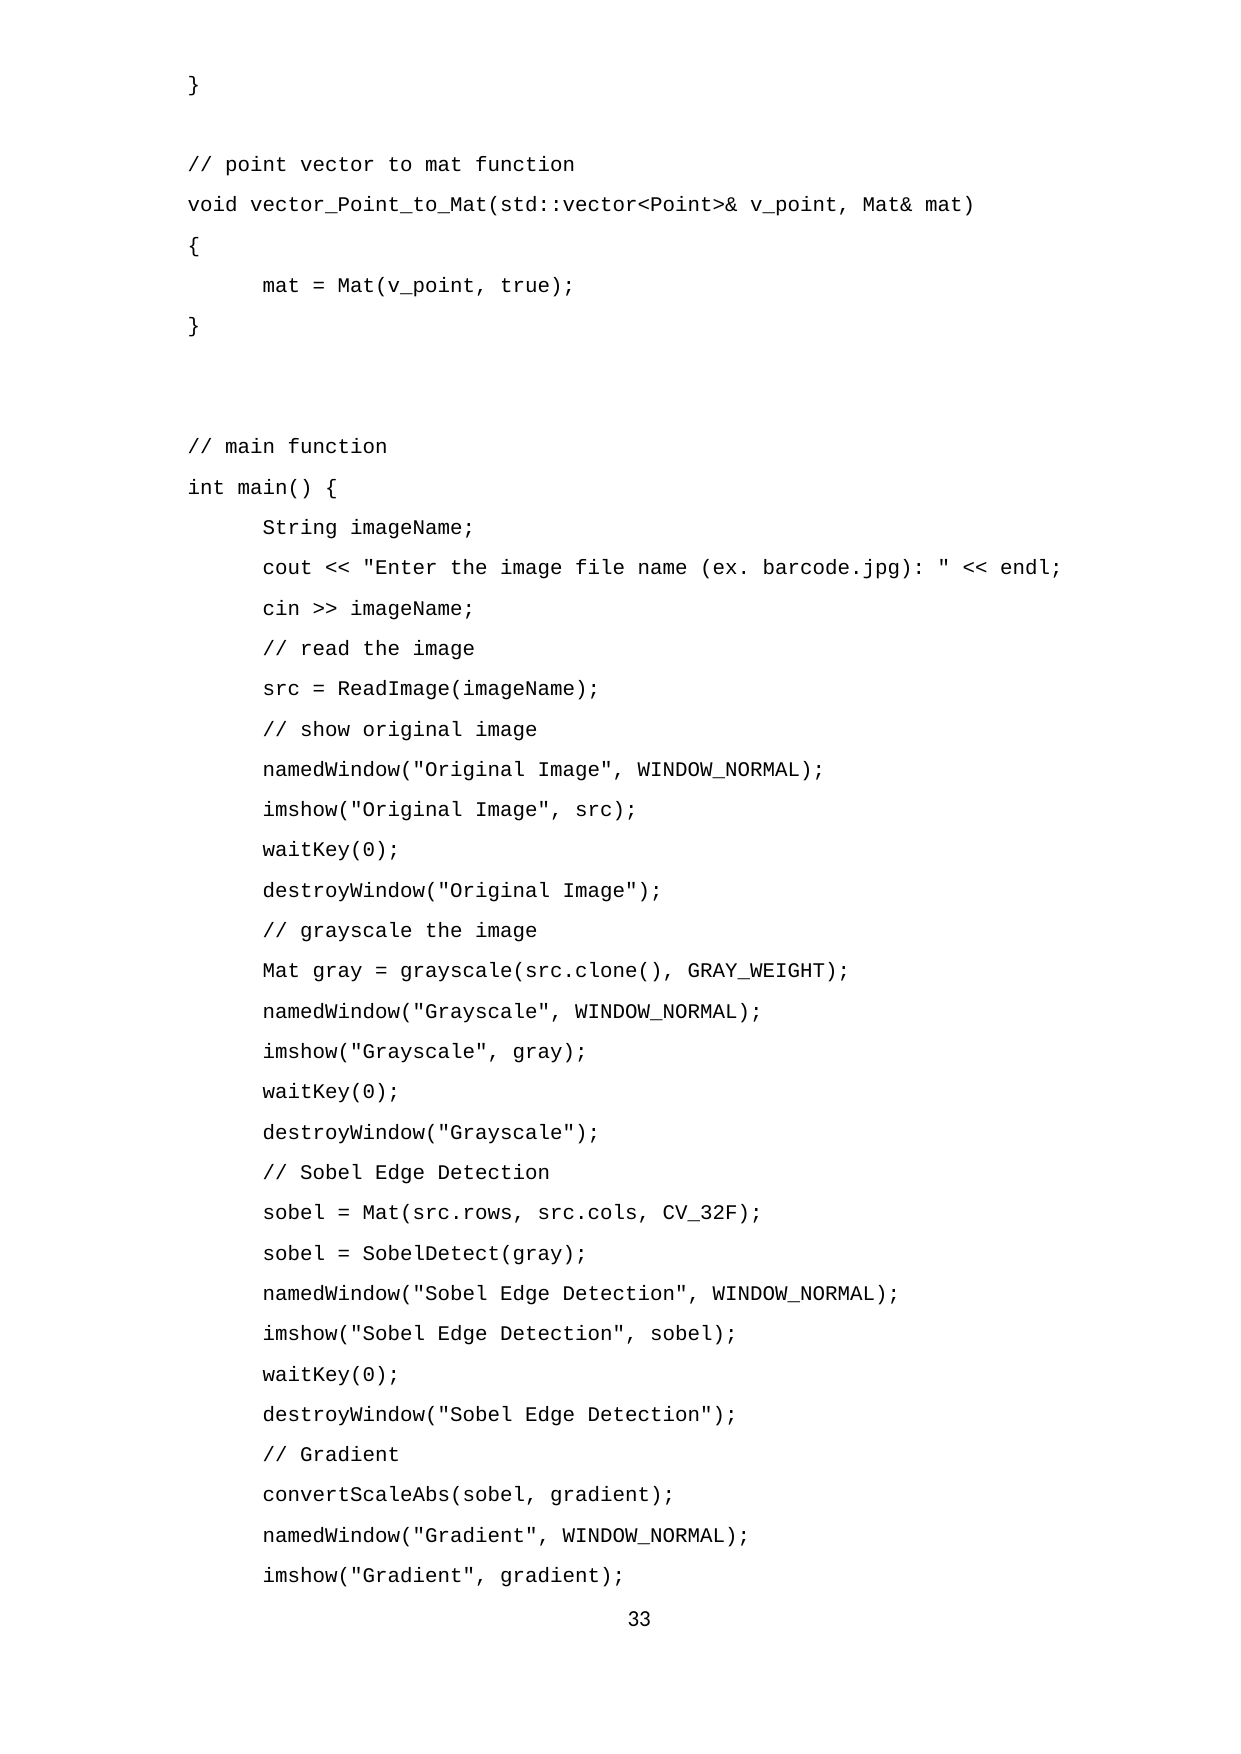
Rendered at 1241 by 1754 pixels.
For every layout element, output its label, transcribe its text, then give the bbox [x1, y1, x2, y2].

text imshow("Gradient", gradient); [187, 1565, 1090, 1589]
text imshow("Grayscale", gray); [187, 1041, 1090, 1065]
text } [187, 73, 1090, 97]
text destroyWindow("Original Image"); [187, 880, 1090, 903]
text namedWindow("Grayscale", WINDOW_NORMAL); [187, 1001, 1090, 1024]
text Mat gray = grayscale(src.clone(), GRAY_WEIGHT); [187, 960, 1090, 984]
text imshow("Original Image", src); [187, 799, 1090, 823]
text imshow("Sobel Edge Detection", sobel); [187, 1323, 1090, 1347]
text // read the image [187, 638, 1090, 662]
text // grayscale the image [187, 920, 1090, 944]
text sobel = SobelDetect(gray); [187, 1243, 1090, 1266]
text // point vector to mat function [187, 154, 1090, 178]
text void vector_Point_to_Mat(std::vector<Point>& v_point, Mat& mat) [187, 194, 1090, 218]
text convertScaleAbs(sobel, gradient); [187, 1484, 1090, 1508]
text destroyWindow("Grayscale"); [187, 1122, 1090, 1145]
text src = ReadImage(imageName); [187, 678, 1090, 702]
text namedWindow("Original Image", WINDOW_NORMAL); [187, 759, 1090, 782]
text waitKey(0); [187, 1081, 1090, 1105]
text waitKey(0); [187, 1363, 1090, 1387]
text // main function [187, 436, 1090, 460]
text namedWindow("Gradient", WINDOW_NORMAL); [187, 1525, 1090, 1548]
text destroyWindow("Sobel Edge Detection"); [187, 1404, 1090, 1427]
text } [187, 315, 1090, 339]
text mat = Mat(v_point, true); [187, 275, 1090, 299]
text // Sobel Edge Detection [187, 1162, 1090, 1186]
text { [187, 235, 1090, 258]
text // Gradient [187, 1444, 1090, 1468]
text cout << "Enter the image file name (ex. barcode.jpg): " << endl; [187, 557, 1090, 581]
text String imageName; [187, 517, 1090, 541]
text int main() { [187, 477, 1090, 500]
text cin >> imageName; [187, 598, 1090, 621]
text namedWindow("Sobel Edge Detection", WINDOW_NORMAL); [187, 1283, 1090, 1307]
text waitKey(0); [187, 839, 1090, 863]
text // show original image [187, 718, 1090, 742]
text sobel = Mat(src.rows, src.cols, CV_32F); [187, 1202, 1090, 1226]
